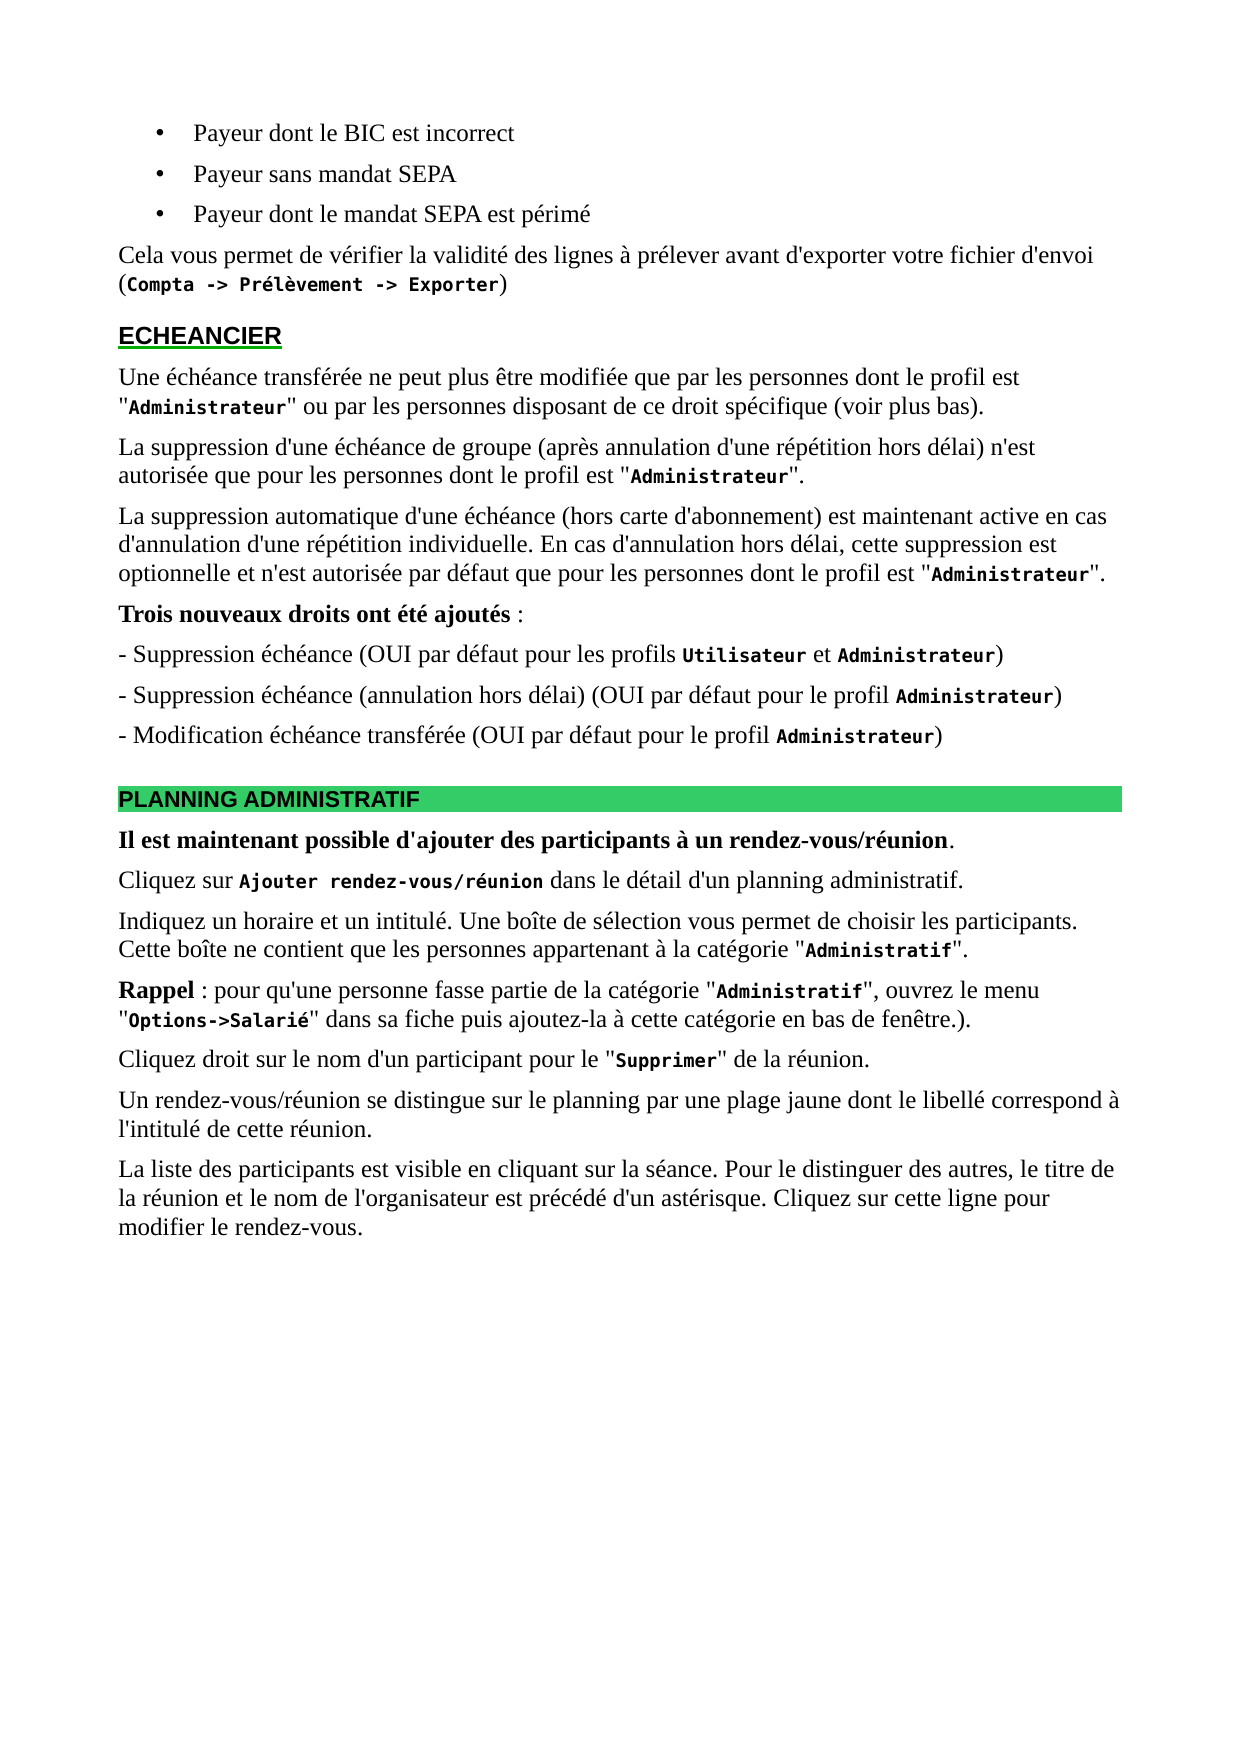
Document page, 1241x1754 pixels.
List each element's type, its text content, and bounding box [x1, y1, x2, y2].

list Payeur dont le mandat SEPA est périmé [156, 199, 1122, 228]
text - Suppression échéance (annulation hors délai) (OUI par défaut pour le profil Administrateur) [118, 680, 1122, 709]
text Cliquez droit sur le nom d'un participant pour le "Supprimer" de la réunion. [118, 1044, 1122, 1073]
text Rappel : pour qu'une personne fasse partie de la catégorie "Administratif", ouvrez le menu "Options->Salarié" dans sa fiche puis ajoutez-la à cette catégorie en bas de fenêtre.). [118, 975, 1122, 1033]
subtitle ECHEANCIER [118, 321, 1122, 350]
subtitle PLANNING ADMINISTRATIF [118, 786, 1122, 812]
text Une échéance transférée ne peut plus être modifiée que par les personnes dont le profil est "Administrateur" ou par les personnes disposant de ce droit spécifique (voir plus bas). [118, 362, 1122, 420]
text Un rendez-vous/réunion se distingue sur le planning par une plage jaune dont le libellé correspond à l'intitulé de cette réunion. [118, 1085, 1122, 1142]
text La suppression automatique d'une échéance (hors carte d'abonnement) est maintenant active en cas d'annulation d'une répétition individuelle. En cas d'annulation hors délai, cette suppression est optionnelle et n'est autorisée par défaut que pour les personnes dont le profil est "Administrateur". [118, 501, 1122, 587]
text La liste des participants est visible en cliquant sur la séance. Pour le distinguer des autres, le titre de la réunion et le nom de l'organisateur est précédé d'un astérisque. Cliquez sur cette ligne pour modifier le rendez-vous. [118, 1154, 1122, 1240]
text La suppression d'une échéance de groupe (après annulation d'une répétition hors délai) n'est autorisée que pour les personnes dont le profil est "Administrateur". [118, 432, 1122, 489]
list Payeur dont le BIC est incorrect [156, 118, 1122, 147]
text Indiquez un horaire et un intitulé. Une boîte de sélection vous permet de choisir les participants. Cette boîte ne contient que les personnes appartenant à la catégorie "Administratif". [118, 906, 1122, 963]
text - Modification échéance transférée (OUI par défaut pour le profil Administrateur) [118, 720, 1122, 749]
text Il est maintenant possible d'ajouter des participants à un rendez-vous/réunion. [118, 825, 1122, 853]
text Cliquez sur Ajouter rendez-vous/réunion dans le détail d'un planning administratif. [118, 865, 1122, 894]
text Cela vous permet de vérifier la validité des lignes à prélever avant d'exporter votre fichier d'envoi (Compta -> Prélèvement -> Exporter) [118, 240, 1122, 297]
list Payeur sans mandat SEPA [156, 159, 1122, 187]
text - Suppression échéance (OUI par défaut pour les profils Utilisateur et Administrateur) [118, 639, 1122, 668]
text Trois nouveaux droits ont été ajoutés : [118, 599, 1122, 628]
